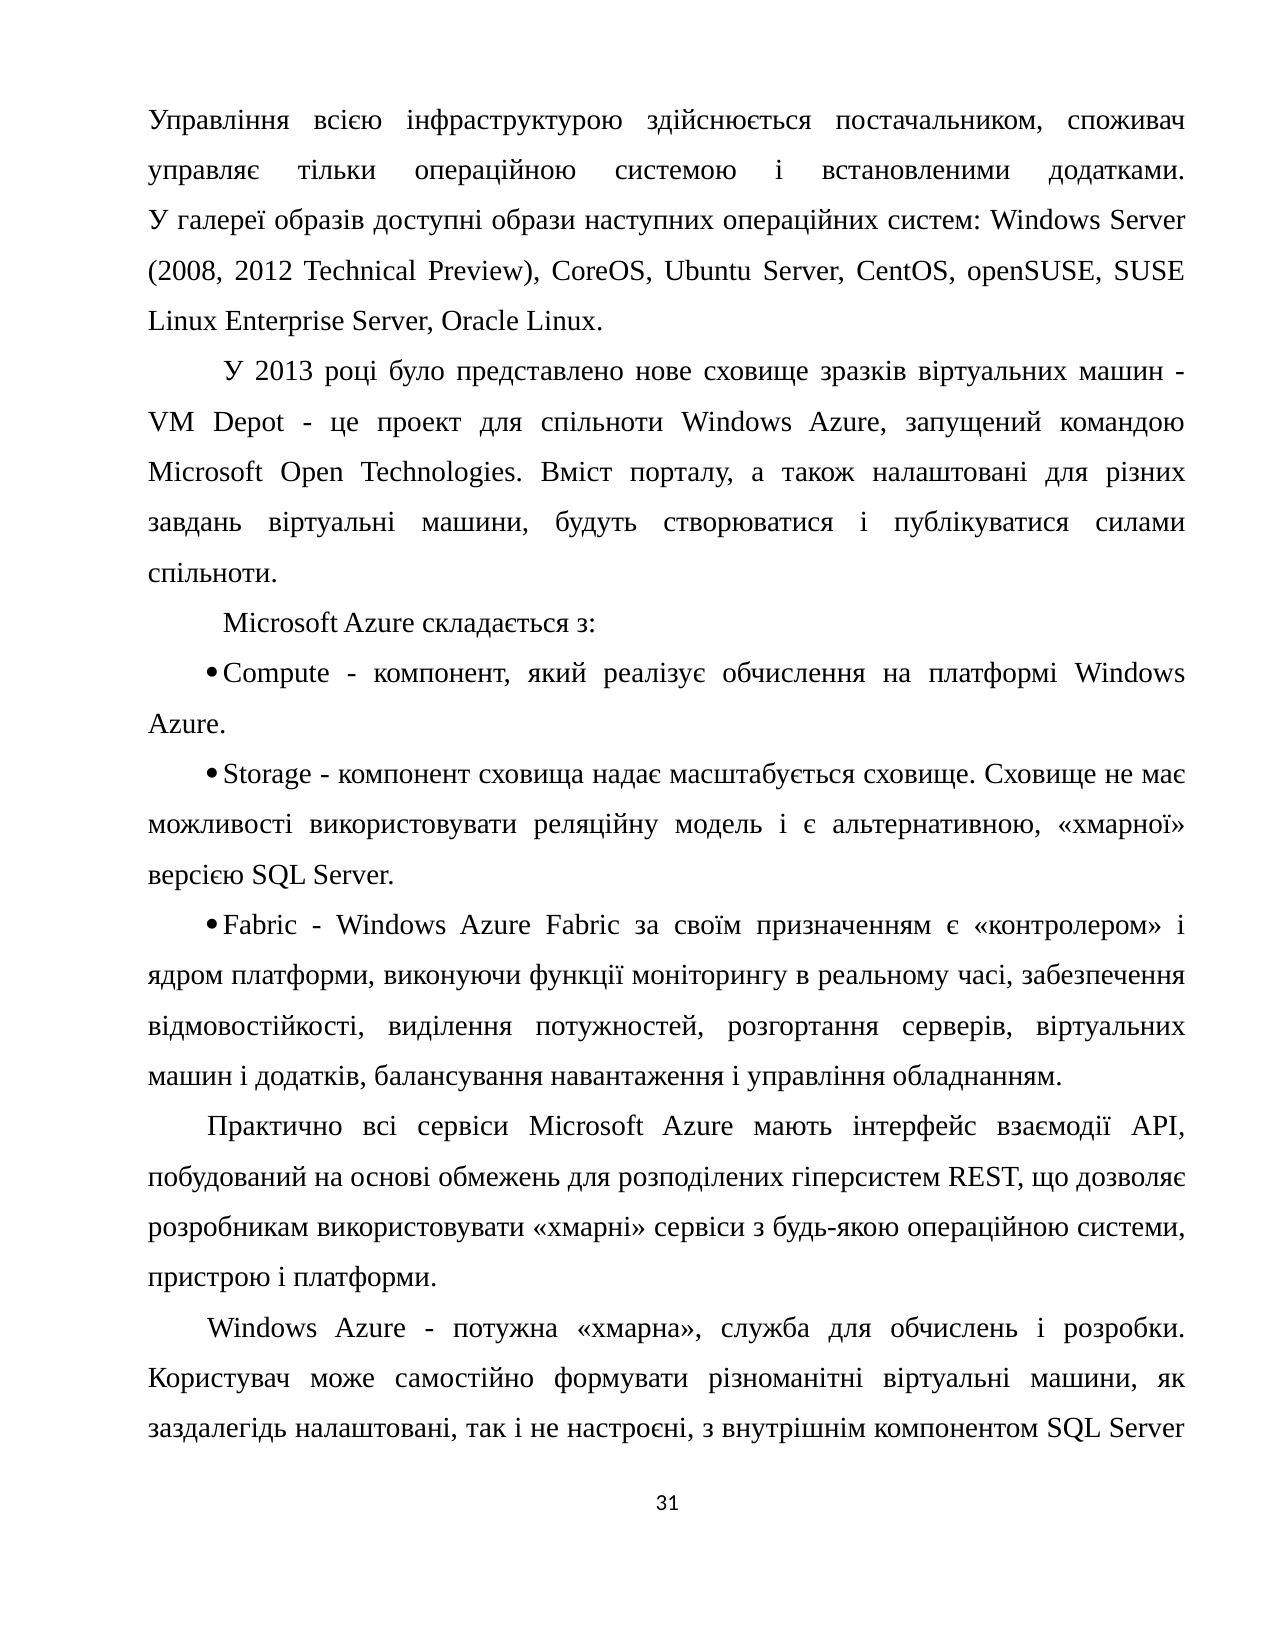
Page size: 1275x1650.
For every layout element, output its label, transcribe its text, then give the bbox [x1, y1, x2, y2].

list Storage - компонент сховища надає масштабується сховище. Сховище не має можливості використовувати реляційну модель і є альтернативною, «хмарної» версією SQL Server. [148, 756, 1186, 890]
list Compute - компонент, який реалізує обчислення на платформі Windows Azure. [148, 655, 1186, 739]
text Практично всі сервіси Microsoft Azure мають інтерфейс взаємодії API, побудований на основі обмежень для розподілених гіперсистем REST, що дозволяє розробникам використовувати «хмарні» сервіси з будь-якою операційною системи, пристрою і платформи. [148, 1108, 1186, 1293]
list Fabric - Windows Azure Fabric за своїм призначенням є «контролером» і ядром платформи, виконуючи функції моніторингу в реальному часі, забезпечення відмовостійкості, виділення потужностей, розгортання серверів, віртуальних машин і додатків, балансування навантаження і управління обладнанням. [148, 907, 1186, 1092]
text У 2013 році було представлено нове сховище зразків віртуальних машин - VM Depot - це проект для спільноти Windows Azure, запущений командою Microsoft Open Technologies. Вміст порталу, а також налаштовані для різних завдань віртуальні машини, будуть створюватися і публікуватися силами спільноти. Microsoft Azure складається з: [148, 353, 1186, 638]
text Управління всією інфраструктурою здійснюється постачальником, споживач управляє тільки операційною системою і встановленими додатками. У галереї образів доступні образи наступних операційних систем: Windows Server (2008, 2012 Technical Preview), CoreOS, Ubuntu Server, CentOS, openSUSE, SUSE Linux Enterprise Server, Oracle Linux. [148, 102, 1186, 337]
text Windows Azure - потужна «хмарна», служба для обчислень і розробки. Користувач може самостійно формувати різноманітні віртуальні машини, як заздалегідь налаштовані, так і не настроєні, з внутрішнім компонентом SQL Server [148, 1310, 1186, 1444]
